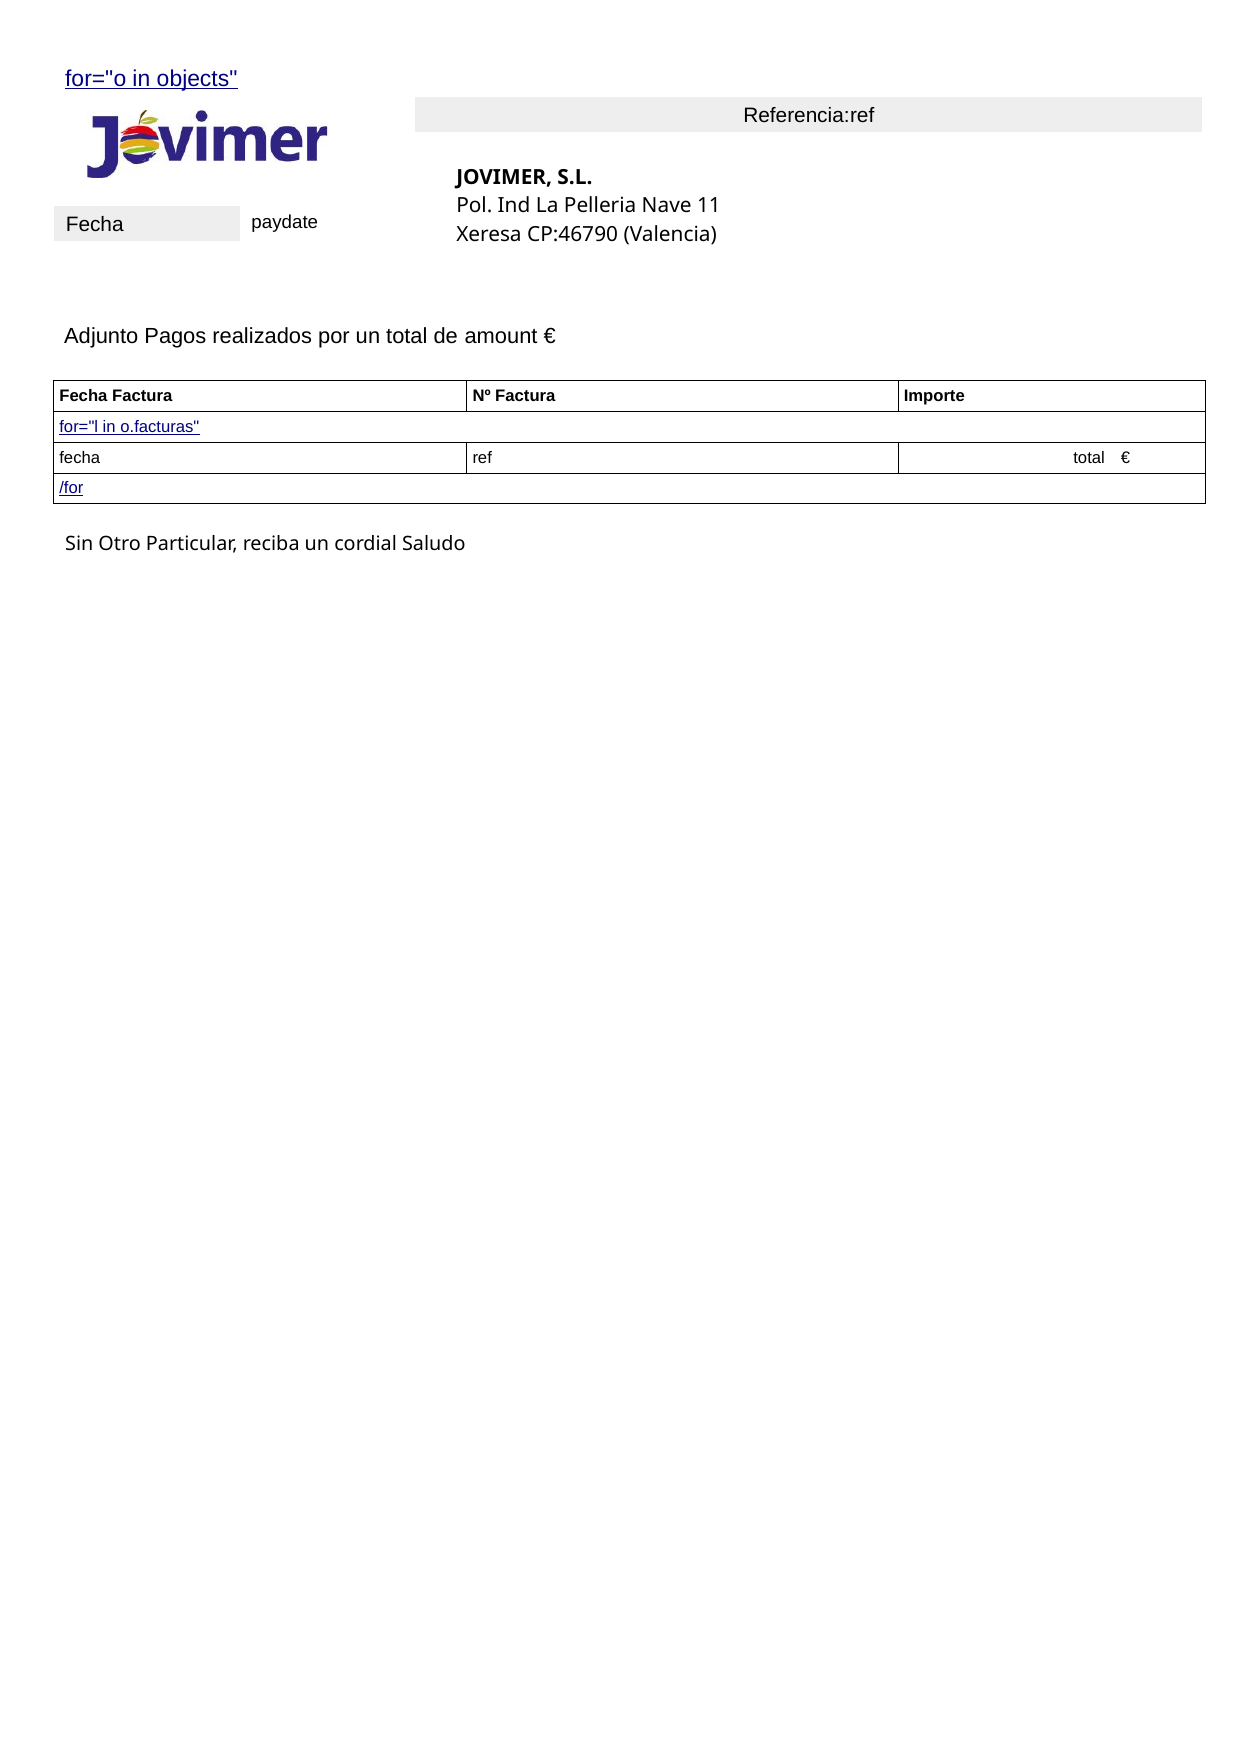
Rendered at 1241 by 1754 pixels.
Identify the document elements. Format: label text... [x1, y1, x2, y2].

table_header paydate [240, 206, 403, 241]
table_header Fecha [54, 206, 240, 241]
table_cell fecha [54, 443, 466, 472]
table_cell ref [467, 443, 898, 472]
picture [87, 110, 328, 178]
table_cell JOVIMER, S.L. Pol. Ind La Pelleria Nave 11 Xeresa CP:46790 (Valencia) [415, 132, 1202, 253]
table_cell /for [54, 474, 1205, 503]
table_header [409, 91, 1208, 298]
table_cell for="l in o.facturas" [54, 412, 1205, 442]
table_header Nº Factura [467, 381, 898, 411]
table_cell total [899, 443, 1110, 472]
table_cell € [1110, 443, 1205, 472]
table_header Fecha Factura [54, 381, 466, 411]
text for="o in objects" [65, 65, 1175, 91]
table_header [48, 91, 409, 298]
table_header Adjunto Pagos realizados por un total de amount € [54, 317, 1211, 354]
table_header Referencia:ref [415, 97, 1202, 132]
table_header Importe [899, 381, 1205, 411]
text Sin Otro Particular, reciba un cordial Saludo [65, 530, 1175, 557]
